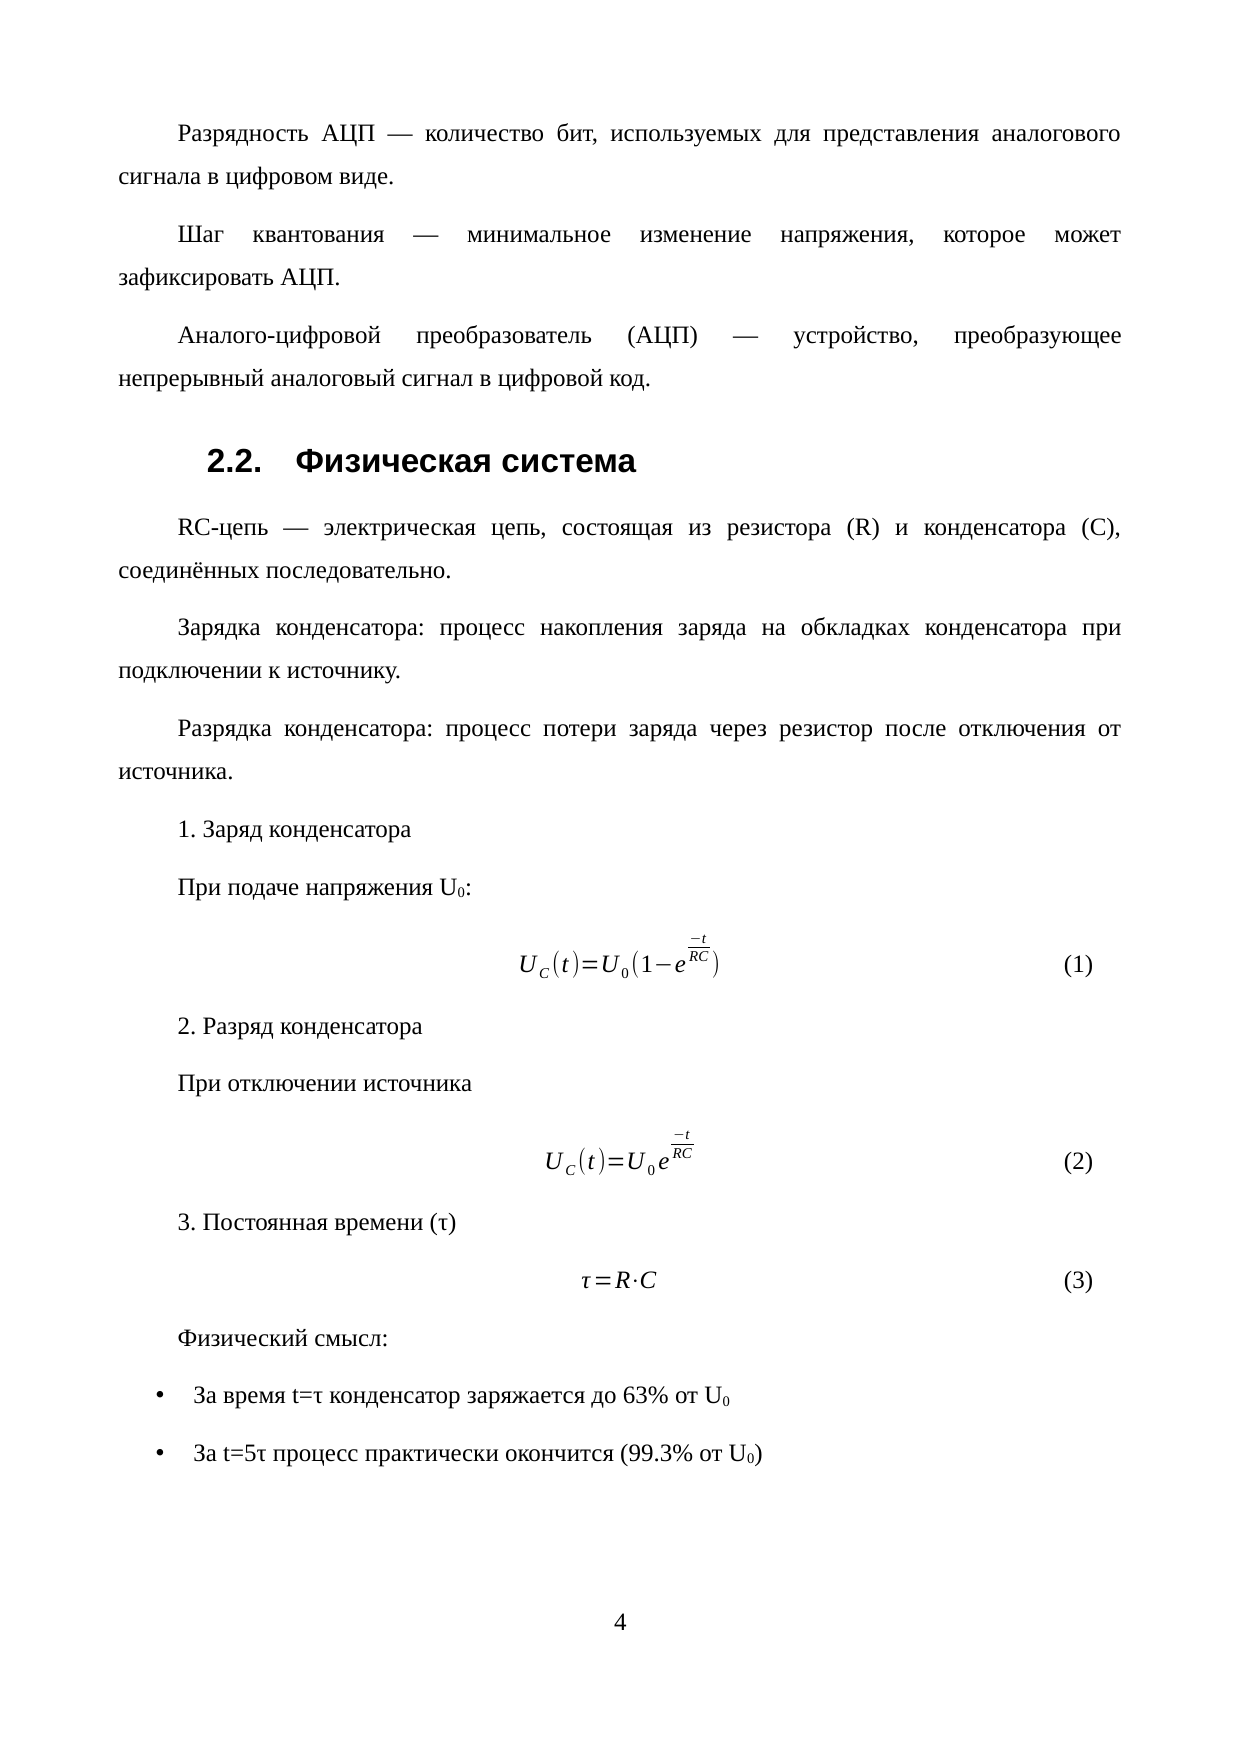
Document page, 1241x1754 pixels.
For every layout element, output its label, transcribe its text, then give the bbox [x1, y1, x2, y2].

text Аналого-цифровой преобразователь (АЦП) — устройство, преобразующее непрерывный аналоговый сигнал в цифровой код. [118, 320, 1122, 392]
text При подаче напряжения U0: [118, 872, 1122, 901]
list За t=5τ процесс практически окончится (99.3% от U0) [156, 1438, 1122, 1467]
text При отключении источника [118, 1068, 1122, 1097]
text RC-цепь — электрическая цепь, состоящая из резистора (R) и конденсатора (C), соединённых последовательно. [118, 512, 1122, 583]
text (1) [118, 929, 1122, 982]
text (3) [118, 1265, 1122, 1294]
list За время t=τ конденсатор заряжается до 63% от U0 [156, 1381, 1122, 1409]
text 1. Заряд конденсатора [118, 814, 1122, 843]
text Разрядка конденсатора: процесс потери заряда через резистор после отключения от источника. [118, 713, 1122, 785]
text Разрядность АЦП — количество бит, используемых для представления аналогового сигнала в цифровом виде. [118, 118, 1122, 190]
text 2. Разряд конденсатора [118, 1011, 1122, 1039]
text Зарядка конденсатора: процесс накопления заряда на обкладках конденсатора при подключении к источнику. [118, 612, 1122, 684]
text Шаг квантования — минимальное изменение напряжения, которое может зафиксировать АЦП. [118, 219, 1122, 291]
text Физический смысл: [118, 1323, 1122, 1352]
text 3. Постоянная времени (τ) [118, 1207, 1122, 1236]
subtitle Физическая система [148, 441, 1122, 480]
text (2) [118, 1126, 1122, 1178]
